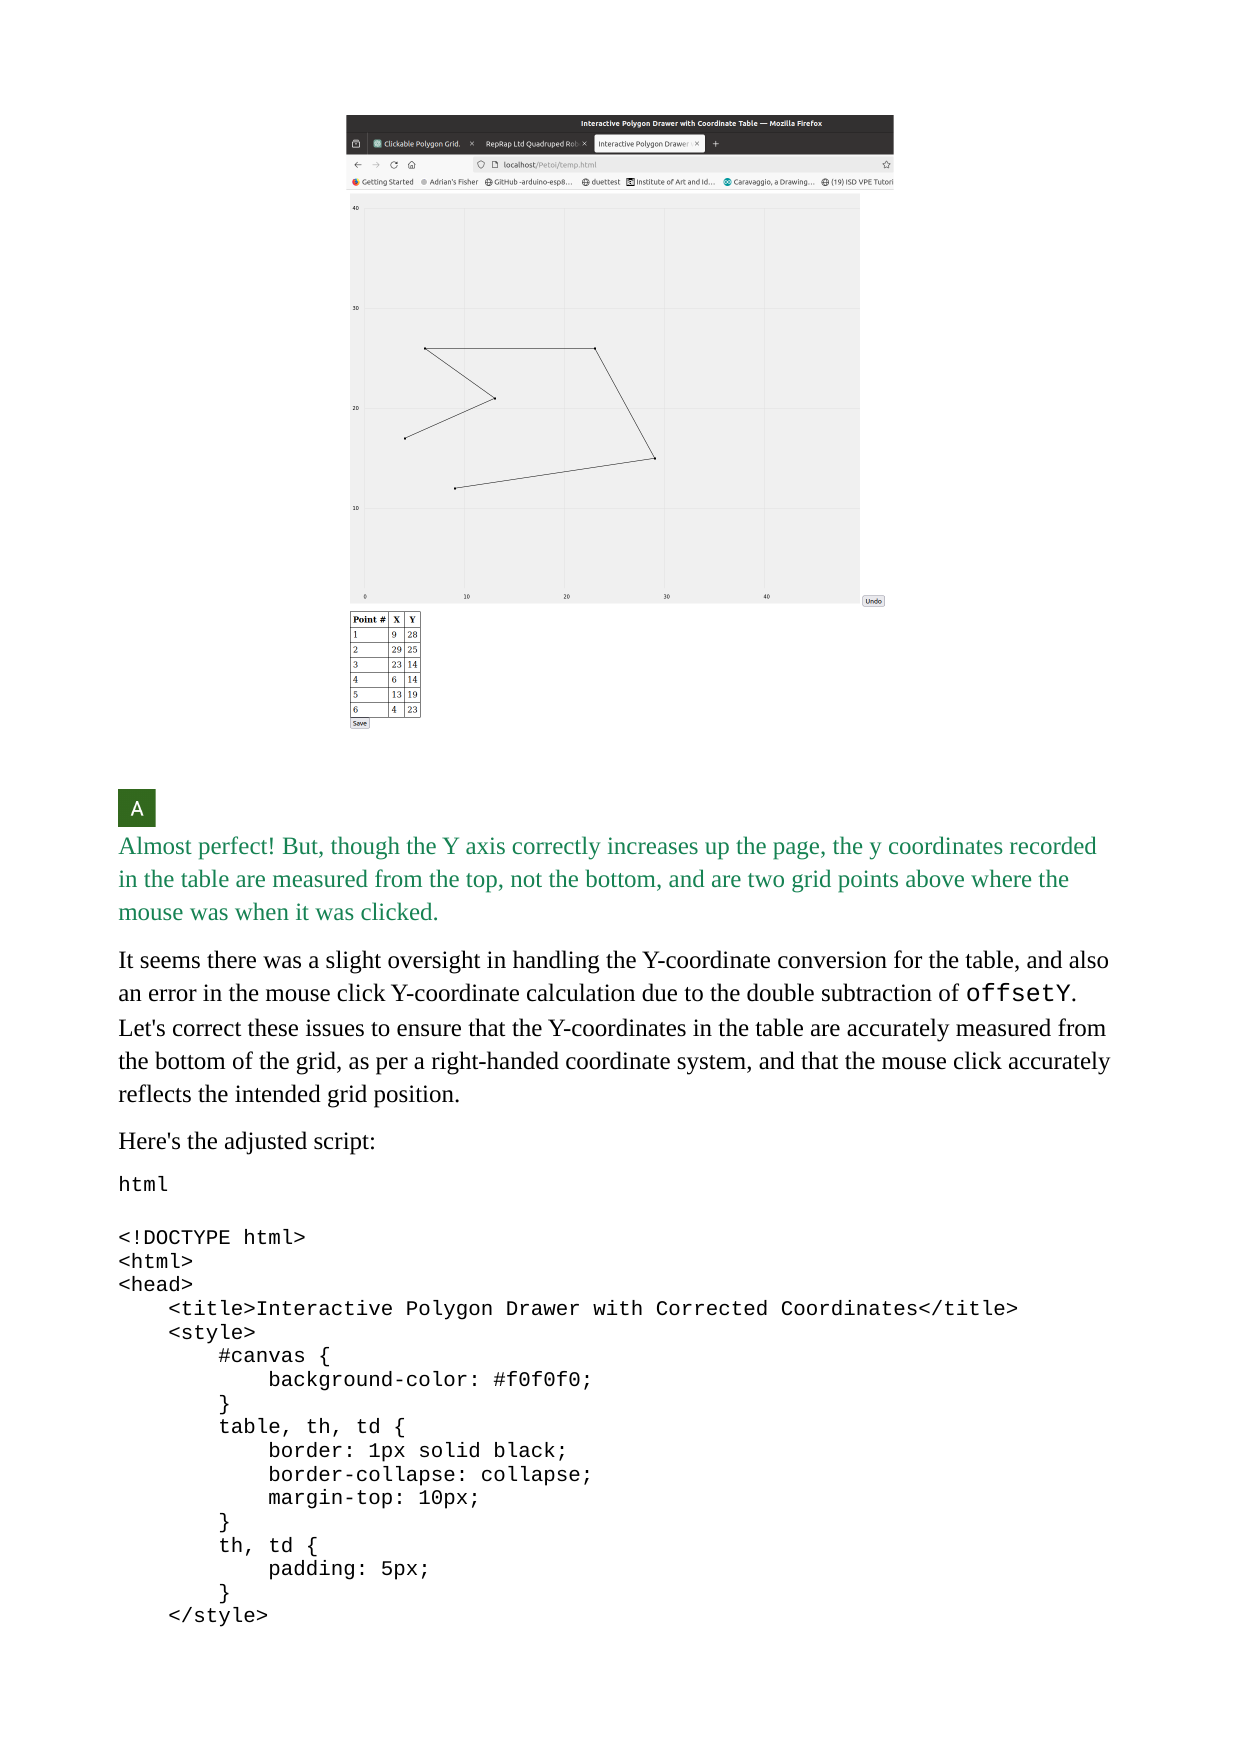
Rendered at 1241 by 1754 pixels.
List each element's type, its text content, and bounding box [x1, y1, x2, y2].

text th, td { [118, 1534, 1122, 1558]
text <style> [118, 1322, 1122, 1345]
text } [118, 1511, 1122, 1534]
text border-collapse: collapse; [118, 1464, 1122, 1487]
text #canvas { [118, 1345, 1122, 1369]
text table, th, td { [118, 1416, 1122, 1440]
text background-color: #f0f0f0; [118, 1369, 1122, 1393]
text border: 1px solid black; [118, 1440, 1122, 1464]
text } [118, 1393, 1122, 1416]
text </style> [118, 1606, 1122, 1629]
text <!DOCTYPE html> [118, 1227, 1122, 1251]
text It seems there was a slight oversight in handling the Y-coordinate conversion for the table, and also an error in the mouse click Y-coordinate calculation due to the double subtraction of offsetY. Let's correct these issues to ensure that the Y-coordinates in the table are accurately measured from the bottom of the grid, as per a right-handed coordinate system, and that the mouse click accurately reflects the intended grid position. [118, 945, 1122, 1108]
text <title>Interactive Polygon Drawer with Corrected Coordinates</title> [118, 1298, 1122, 1322]
text margin-top: 10px; [118, 1487, 1122, 1511]
text <html> [118, 1251, 1122, 1274]
text Here's the adjusted script: [118, 1126, 1122, 1155]
text padding: 5px; [118, 1558, 1122, 1582]
picture [118, 789, 156, 827]
text Almost perfect! But, though the Y axis correctly increases up the page, the y coordinates recorded in the table are measured from the top, not the bottom, and are two grid points above where the mouse was when it was clicked. [118, 831, 1122, 926]
picture [346, 115, 894, 732]
text <head> [118, 1274, 1122, 1298]
text html [118, 1174, 1122, 1198]
text } [118, 1582, 1122, 1606]
